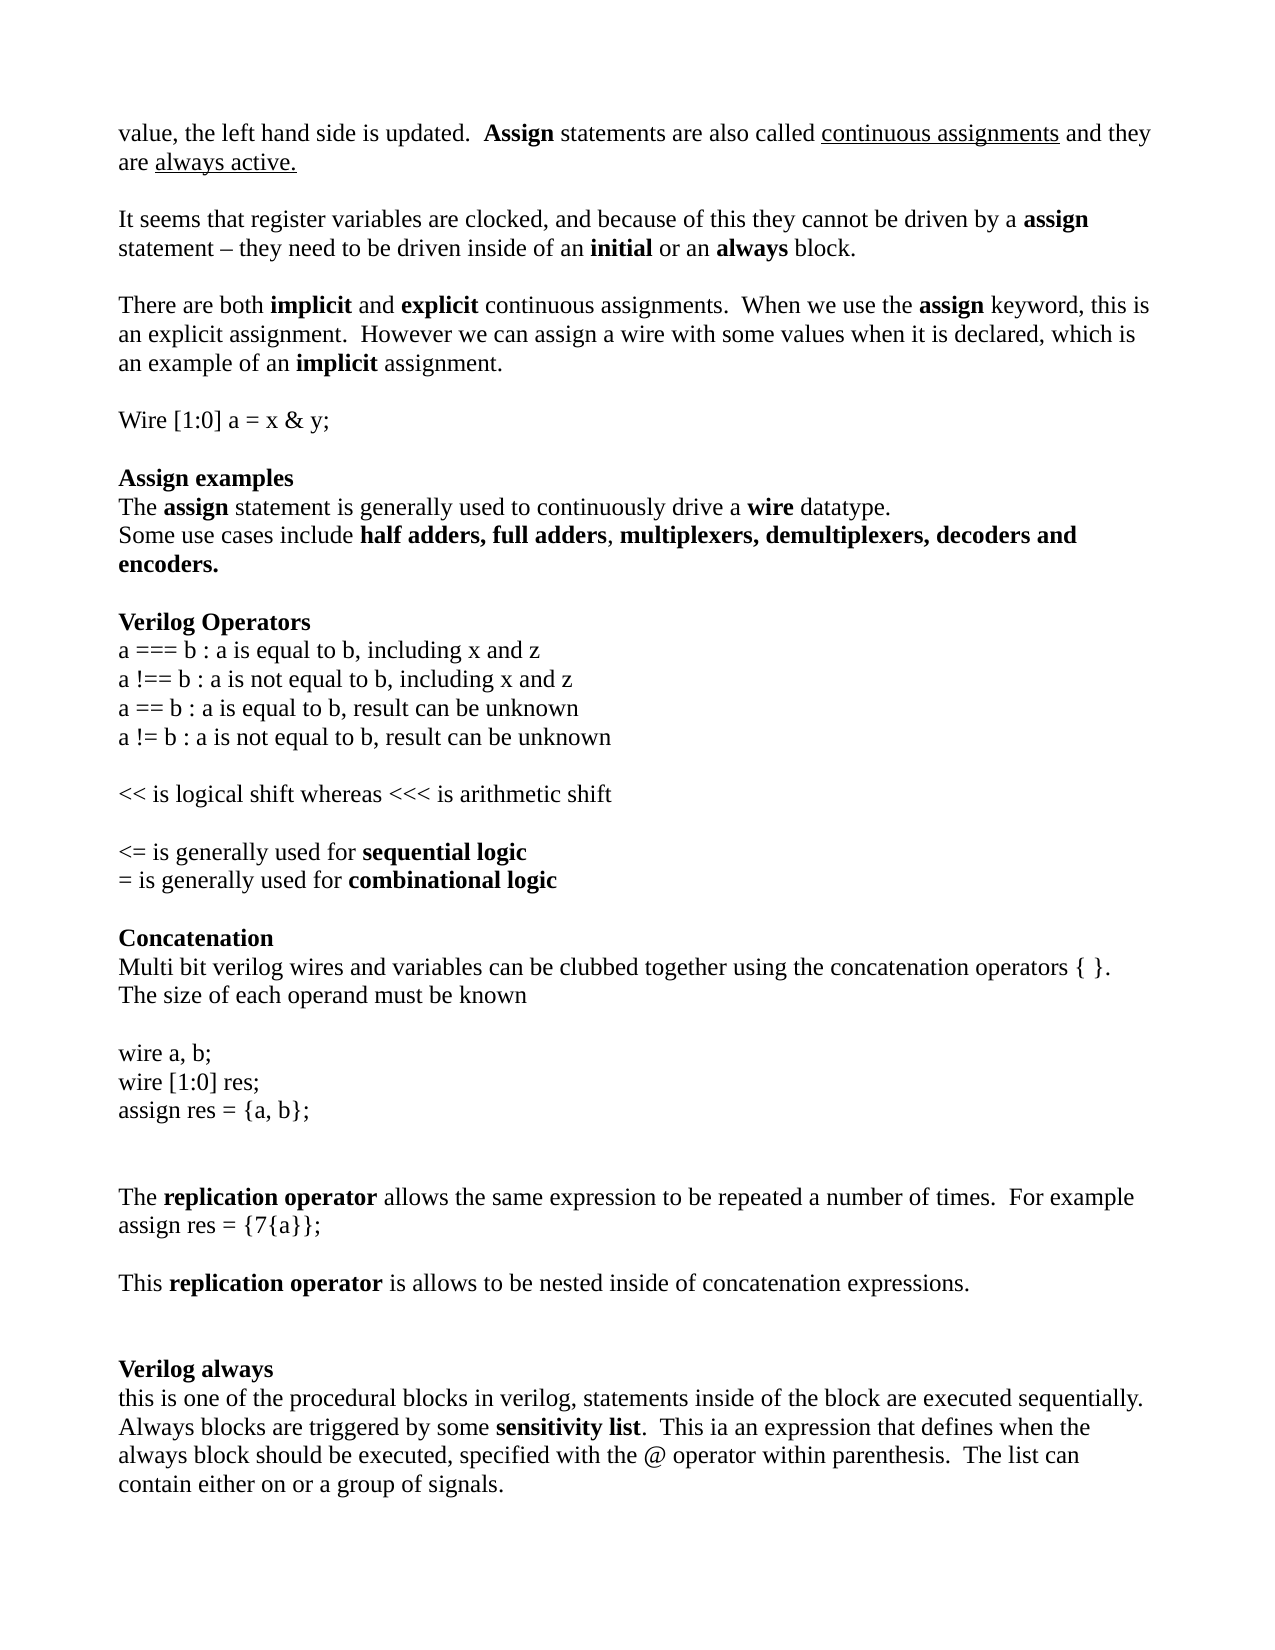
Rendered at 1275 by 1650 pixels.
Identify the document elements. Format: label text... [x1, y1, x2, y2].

text value, the left hand side is updated. Assign statements are also called continuous assignments and they are always active. [118, 118, 1157, 176]
text a == b : a is equal to b, result can be unknown [118, 693, 1157, 722]
text this is one of the procedural blocks in verilog, statements inside of the block are executed sequentially. [118, 1383, 1157, 1412]
text Verilog always [118, 1354, 1157, 1383]
text Always blocks are triggered by some sensitivity list. This ia an expression that defines when the always block should be executed, specified with the @ operator within parenthesis. The list can contain either on or a group of signals. [118, 1412, 1157, 1498]
text Concatenation [118, 923, 1157, 952]
text The size of each operand must be known [118, 981, 1157, 1009]
text wire [1:0] res; [118, 1067, 1157, 1096]
text There are both implicit and explicit continuous assignments. When we use the assign keyword, this is an explicit assignment. However we can assign a wire with some values when it is declared, which is an example of an implicit assignment. [118, 291, 1157, 377]
text Wire [1:0] a = x & y; [118, 406, 1157, 434]
text = is generally used for combinational logic [118, 866, 1157, 894]
text a != b : a is not equal to b, result can be unknown [118, 722, 1157, 751]
text wire a, b; [118, 1038, 1157, 1067]
text Multi bit verilog wires and variables can be clubbed together using the concatenation operators { }. [118, 952, 1157, 981]
text <= is generally used for sequential logic [118, 837, 1157, 866]
text << is logical shift whereas <<< is arithmetic shift [118, 779, 1157, 808]
text Verilog Operators [118, 607, 1157, 636]
text The replication operator allows the same expression to be repeated a number of times. For example [118, 1182, 1157, 1211]
text assign res = {7{a}}; [118, 1211, 1157, 1239]
text It seems that register variables are clocked, and because of this they cannot be driven by a assign statement – they need to be driven inside of an initial or an always block. [118, 204, 1157, 262]
text Assign examples [118, 463, 1157, 492]
text a === b : a is equal to b, including x and z [118, 636, 1157, 664]
text a !== b : a is not equal to b, including x and z [118, 664, 1157, 693]
text assign res = {a, b}; [118, 1096, 1157, 1124]
text Some use cases include half adders, full adders, multiplexers, demultiplexers, decoders and encoders. [118, 521, 1157, 578]
text This replication operator is allows to be nested inside of concatenation expressions. [118, 1268, 1157, 1297]
text The assign statement is generally used to continuously drive a wire datatype. [118, 492, 1157, 521]
